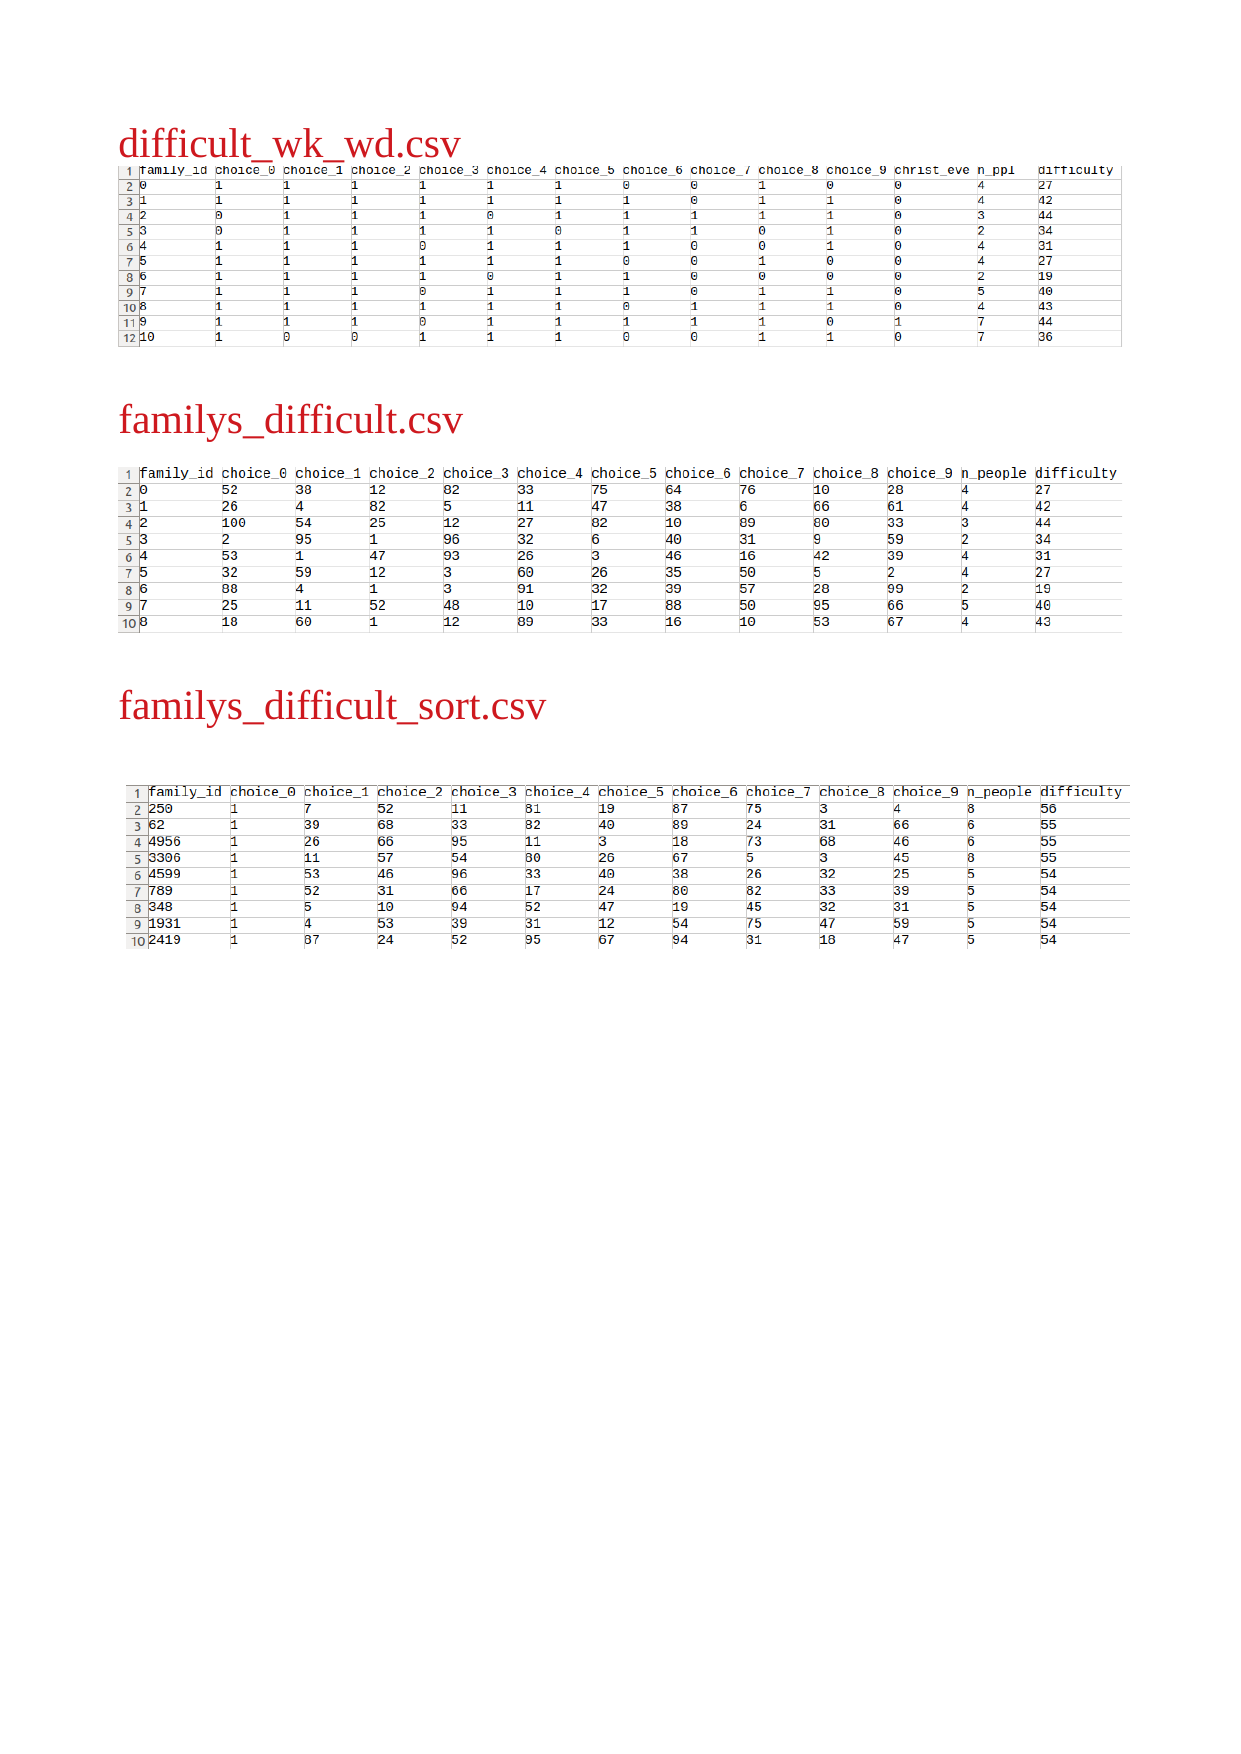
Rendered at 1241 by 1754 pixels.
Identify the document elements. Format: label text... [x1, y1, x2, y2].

text familys_difficult.csv [118, 395, 1122, 443]
picture [126, 785, 1130, 949]
picture [118, 467, 1123, 633]
text familys_difficult_sort.csv [118, 681, 1122, 729]
picture [118, 166, 1123, 347]
text difficult_wk_wd.csv [118, 118, 1122, 166]
